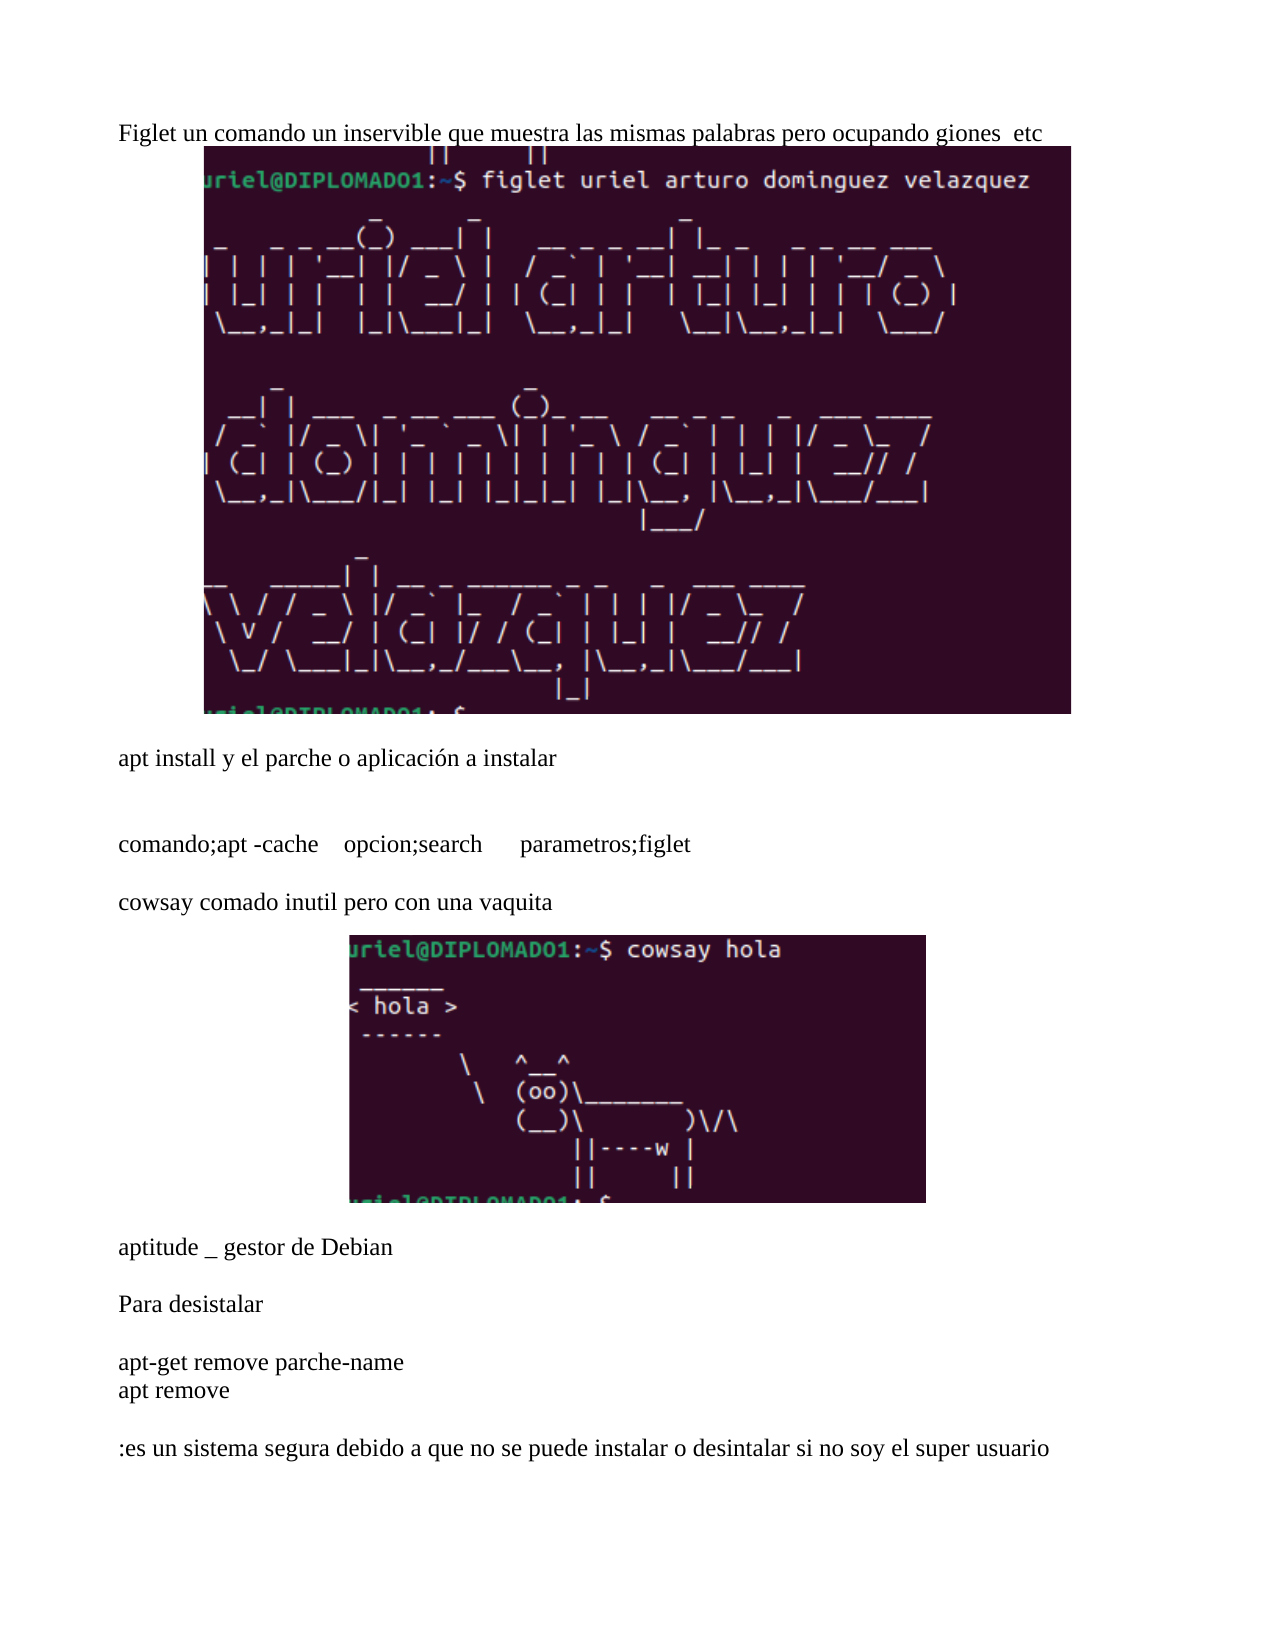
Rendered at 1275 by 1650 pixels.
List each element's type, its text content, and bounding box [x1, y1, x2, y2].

picture [203, 146, 1072, 714]
text apt remove [118, 1375, 1157, 1404]
text cowsay comado inutil pero con una vaquita [118, 887, 1157, 915]
text aptitude _ gestor de Debian [118, 1232, 1157, 1260]
text Figlet un comando un inservible que muestra las mismas palabras pero ocupando giones etc [118, 118, 1157, 147]
text :es un sistema segura debido a que no se puede instalar o desintalar si no soy el super usuario [118, 1433, 1157, 1462]
text apt install y el parche o aplicación a instalar [118, 743, 1157, 772]
text apt-get remove parche-name [118, 1347, 1157, 1375]
text Para desistalar [118, 1289, 1157, 1318]
picture [349, 935, 926, 1203]
text comando;apt -cache opcion;search parametros;figlet [118, 829, 1157, 858]
